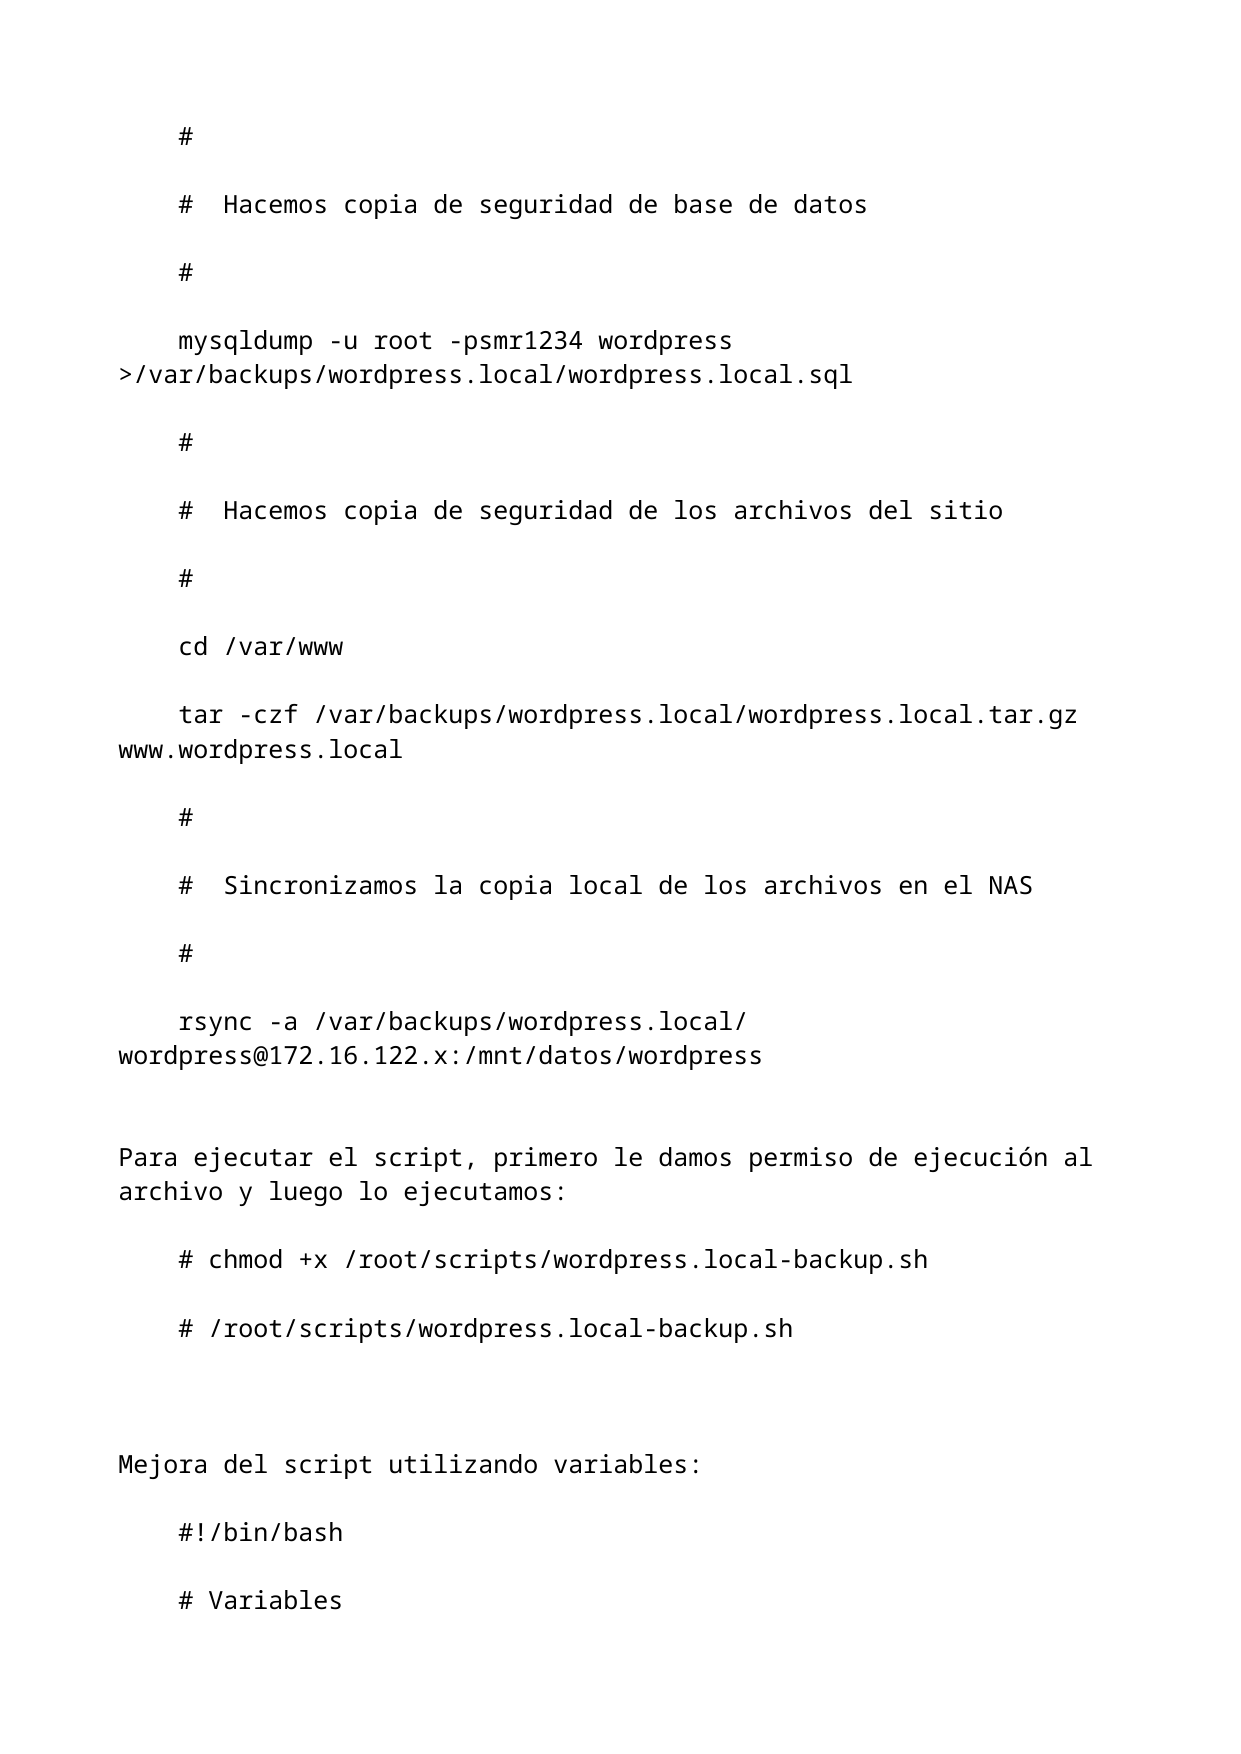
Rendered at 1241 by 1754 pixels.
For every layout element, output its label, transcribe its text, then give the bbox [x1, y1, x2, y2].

text rsync -a /var/backups/wordpress.local/ wordpress@172.16.122.x:/mnt/datos/wordpress [118, 1004, 1122, 1072]
text cd /var/www [118, 629, 1122, 663]
text # Sincronizamos la copia local de los archivos en el NAS [118, 867, 1122, 902]
text # [118, 425, 1122, 459]
text # [118, 254, 1122, 288]
text mysqldump -u root -psmr1234 wordpress >/var/backups/wordpress.local/wordpress.local.sql [118, 322, 1122, 391]
text # chmod +x /root/scripts/wordpress.local-backup.sh [118, 1242, 1122, 1276]
text tar -czf /var/backups/wordpress.local/wordpress.local.tar.gz www.wordpress.local [118, 697, 1122, 765]
text # Hacemos copia de seguridad de los archivos del sitio [118, 493, 1122, 527]
text # Hacemos copia de seguridad de base de datos [118, 186, 1122, 220]
text #!/bin/bash [118, 1515, 1122, 1549]
text # [118, 799, 1122, 833]
text # /root/scripts/wordpress.local-backup.sh [118, 1310, 1122, 1344]
text # [118, 118, 1122, 152]
text # Variables [118, 1583, 1122, 1617]
text # [118, 936, 1122, 970]
text # [118, 561, 1122, 595]
text Para ejecutar el script, primero le damos permiso de ejecución al archivo y luego lo ejecutamos: [118, 1140, 1122, 1208]
text Mejora del script utilizando variables: [118, 1447, 1122, 1481]
